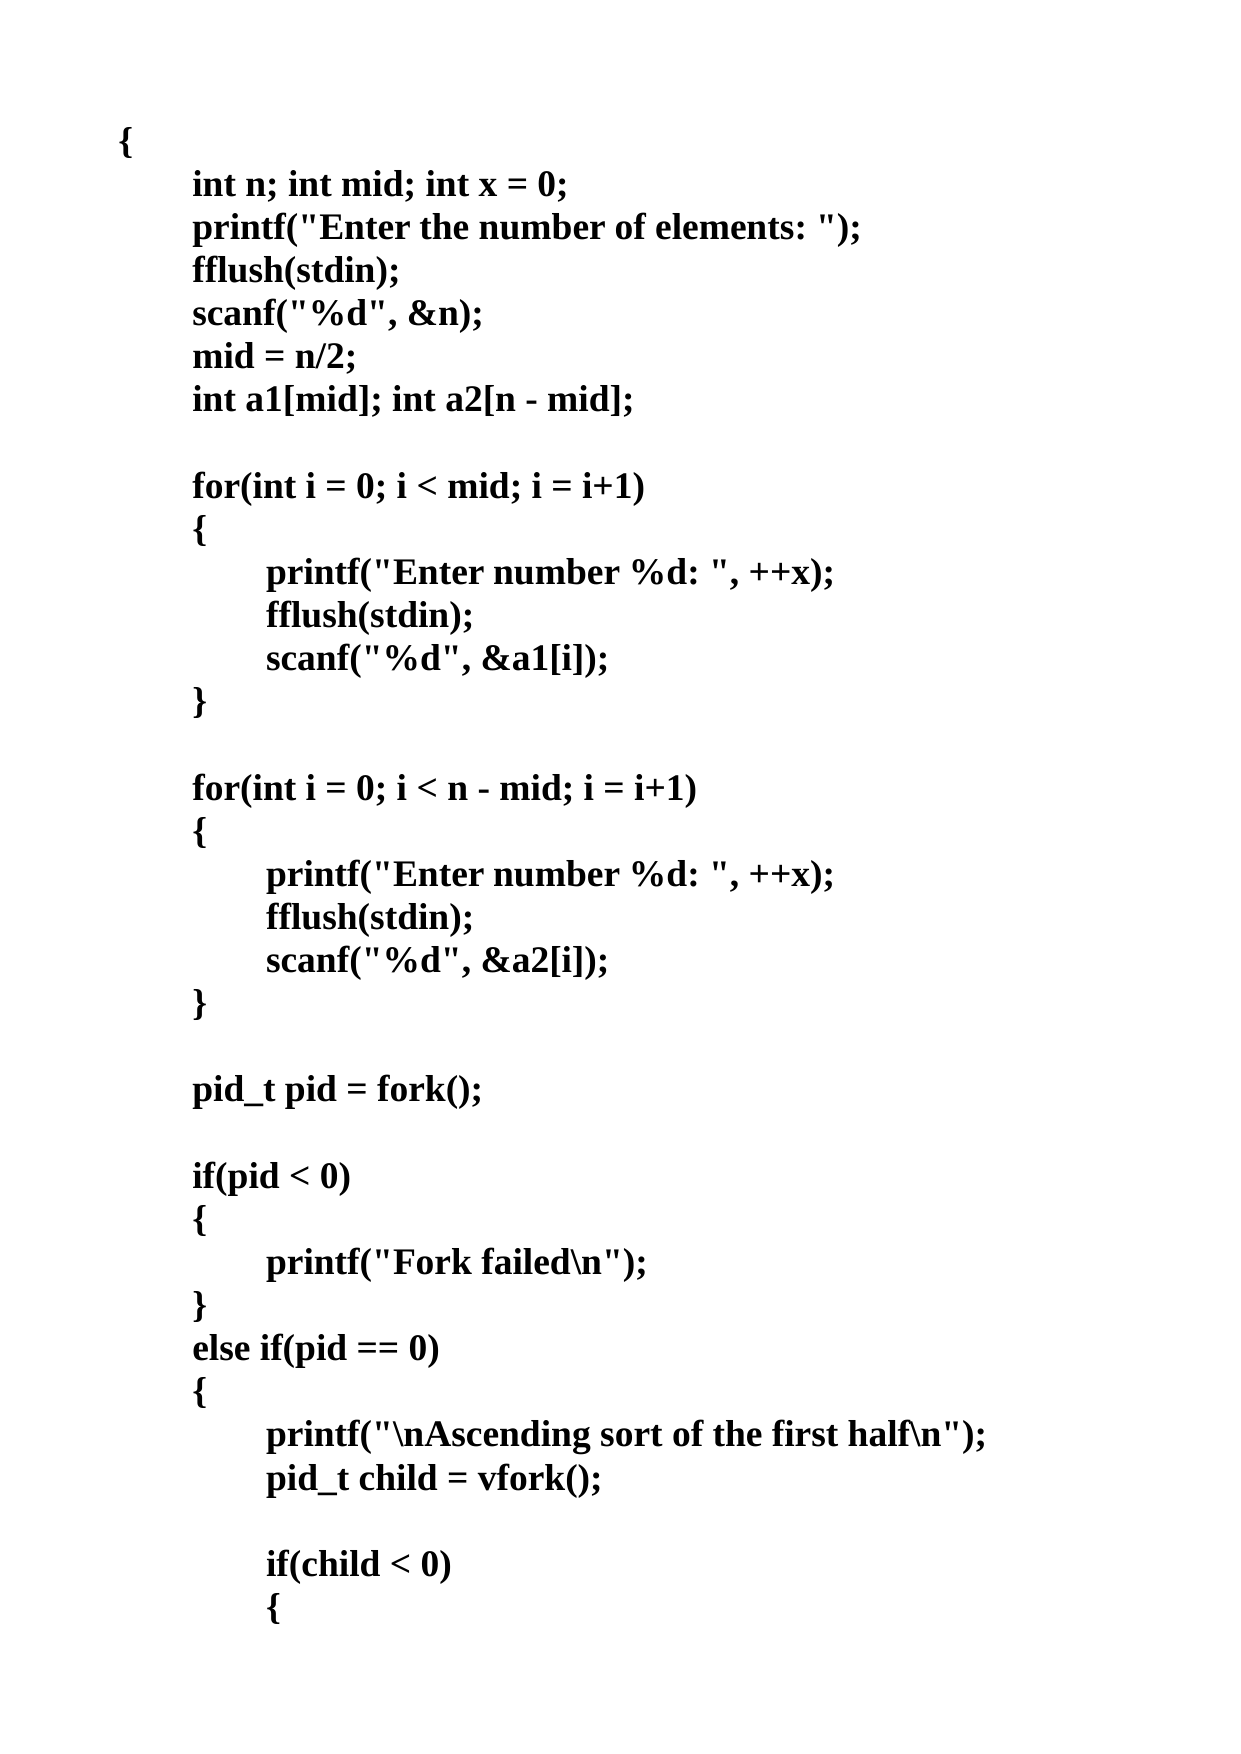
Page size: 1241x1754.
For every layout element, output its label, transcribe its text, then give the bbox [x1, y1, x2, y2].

text for(int i = 0; i < n - mid; i = i+1) [118, 765, 1122, 808]
text { [118, 1196, 1122, 1239]
text } [118, 679, 1122, 722]
text fflush(stdin); [118, 247, 1122, 291]
text { [118, 1584, 1122, 1627]
text scanf("%d", &a2[i]); [118, 937, 1122, 981]
text { [118, 118, 1122, 161]
text if(pid < 0) [118, 1153, 1122, 1196]
text } [118, 981, 1122, 1024]
text printf("Fork failed\n"); [118, 1239, 1122, 1282]
text pid_t pid = fork(); [118, 1067, 1122, 1110]
text else if(pid == 0) [118, 1326, 1122, 1369]
text { [118, 506, 1122, 549]
text for(int i = 0; i < mid; i = i+1) [118, 463, 1122, 506]
text scanf("%d", &n); [118, 291, 1122, 334]
text printf("Enter the number of elements: "); [118, 204, 1122, 247]
text mid = n/2; [118, 334, 1122, 377]
text { [118, 1369, 1122, 1412]
text fflush(stdin); [118, 894, 1122, 937]
text printf("Enter number %d: ", ++x); [118, 549, 1122, 592]
text int n; int mid; int x = 0; [118, 161, 1122, 204]
text int a1[mid]; int a2[n - mid]; [118, 377, 1122, 420]
text printf("\nAscending sort of the first half\n"); [118, 1412, 1122, 1455]
text printf("Enter number %d: ", ++x); [118, 851, 1122, 894]
text if(child < 0) [118, 1541, 1122, 1584]
text } [118, 1282, 1122, 1326]
text { [118, 808, 1122, 851]
text pid_t child = vfork(); [118, 1455, 1122, 1498]
text fflush(stdin); [118, 592, 1122, 636]
text scanf("%d", &a1[i]); [118, 636, 1122, 679]
